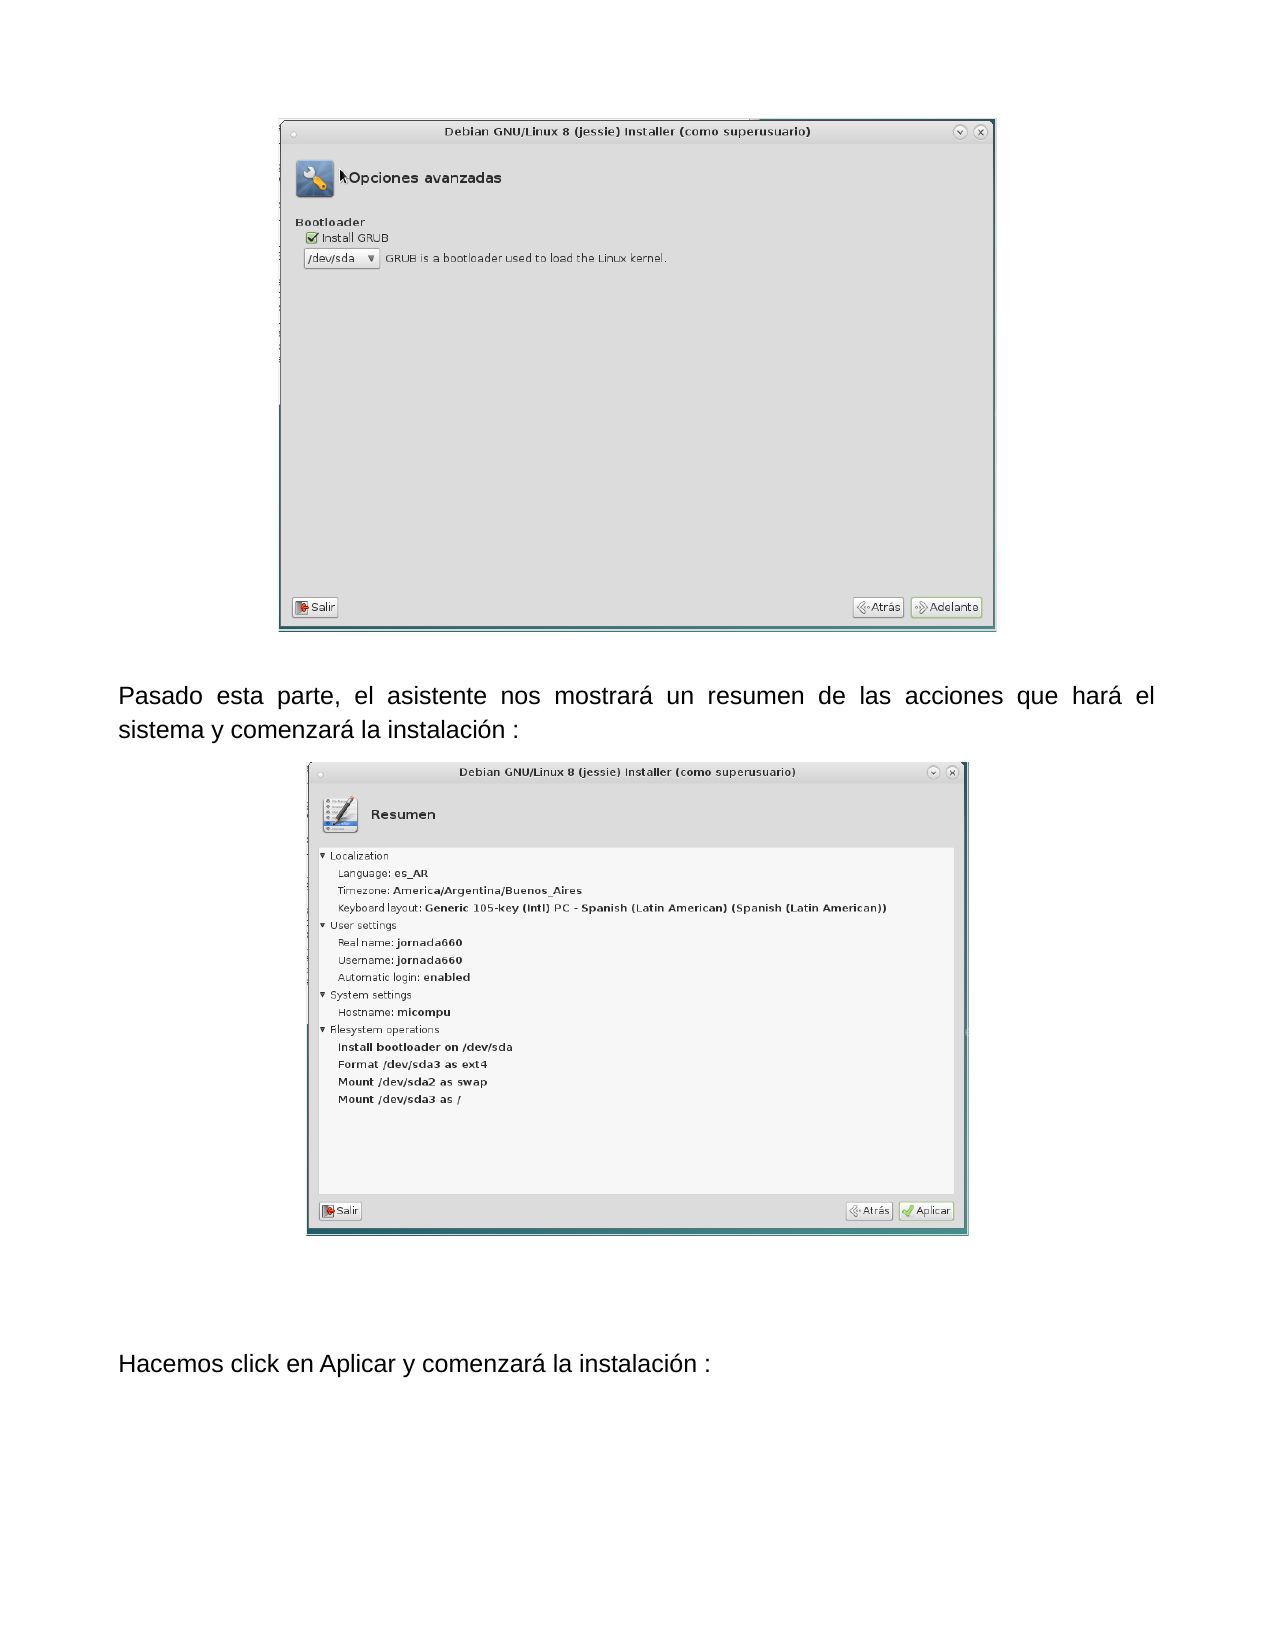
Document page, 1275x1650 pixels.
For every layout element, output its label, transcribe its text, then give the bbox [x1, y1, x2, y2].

picture [306, 762, 969, 1236]
picture [278, 118, 997, 632]
text Pasado esta parte, el asistente nos mostrará un resumen de las acciones que hará el sistema y comenzará la instalación : [118, 681, 1157, 744]
text Hacemos click en Aplicar y comenzará la instalación : [118, 1348, 1157, 1377]
